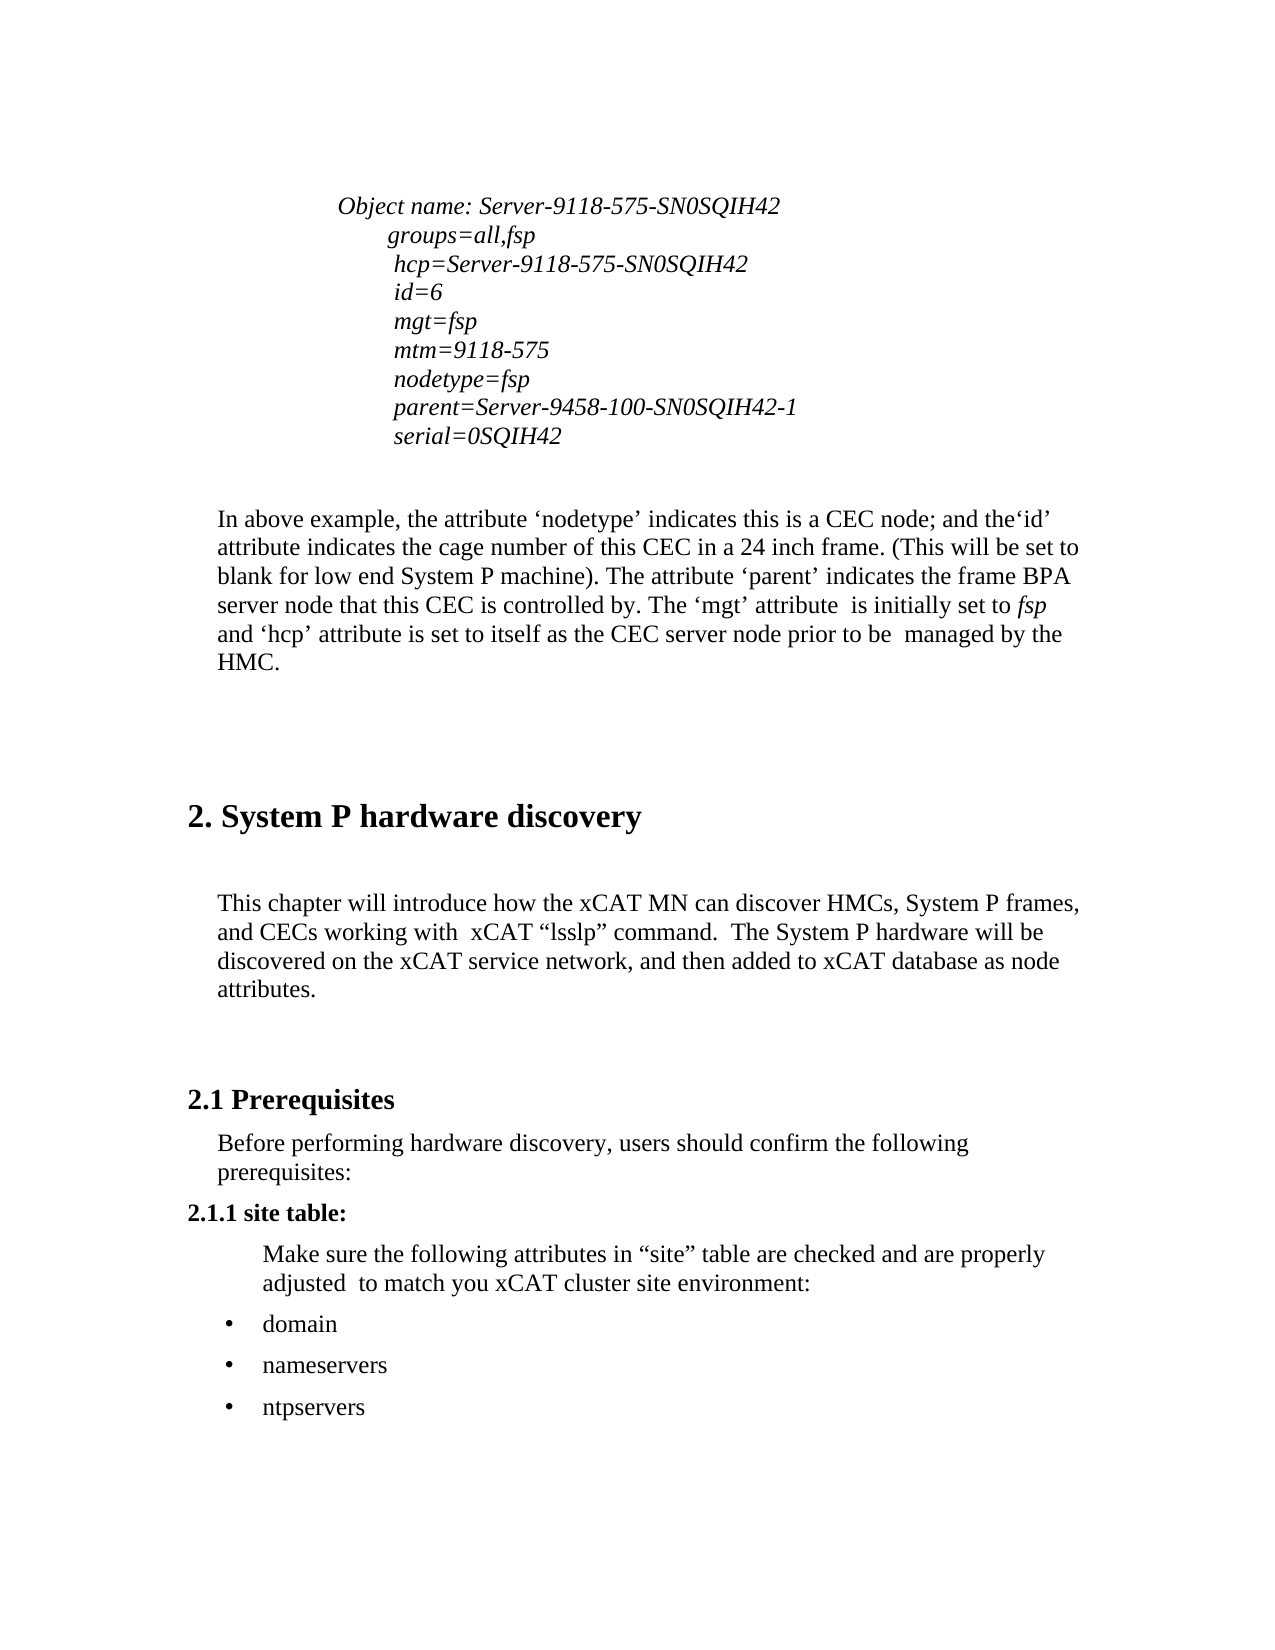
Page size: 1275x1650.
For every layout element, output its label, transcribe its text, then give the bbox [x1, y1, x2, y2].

text Object name: Server-9118-575-SN0SQIH42 groups=all,fsp hcp=Server-9118-575-SN0SQIH42 id=6 mgt=fsp mtm=9118-575 nodetype=fsp parent=Server-9458-100-SN0SQIH42-1 serial=0SQIH42 [337, 191, 1087, 450]
text Before performing hardware discovery, users should confirm the following prerequisites: [217, 1128, 1087, 1186]
text In above example, the attribute ‘nodetype’ indicates this is a CEC node; and the‘id’ attribute indicates the cage number of this CEC in a 24 inch frame. (This will be set to blank for low end System P machine). The attribute ‘parent’ indicates the frame BPA server node that this CEC is controlled by. The ‘mgt’ attribute is initially set to fsp and ‘hcp’ attribute is set to itself as the CEC server node prior to be managed by the HMC. [217, 504, 1087, 676]
subtitle 2. System P hardware discovery [187, 796, 1087, 834]
subtitle 2.1 Prerequisites [187, 1082, 1087, 1116]
list nameservers [225, 1351, 1087, 1379]
text Make sure the following attributes in “site” table are checked and are properly adjusted to match you xCAT cluster site environment: [262, 1239, 1087, 1297]
text This chapter will introduce how the xCAT MN can discover HMCs, System P frames, and CECs working with xCAT “lsslp” command. The System P hardware will be discovered on the xCAT service network, and then added to xCAT database as node attributes. [217, 888, 1087, 1003]
list ntpservers [225, 1392, 1087, 1421]
text 2.1.1 site table: [187, 1198, 1087, 1227]
list domain [225, 1309, 1087, 1338]
